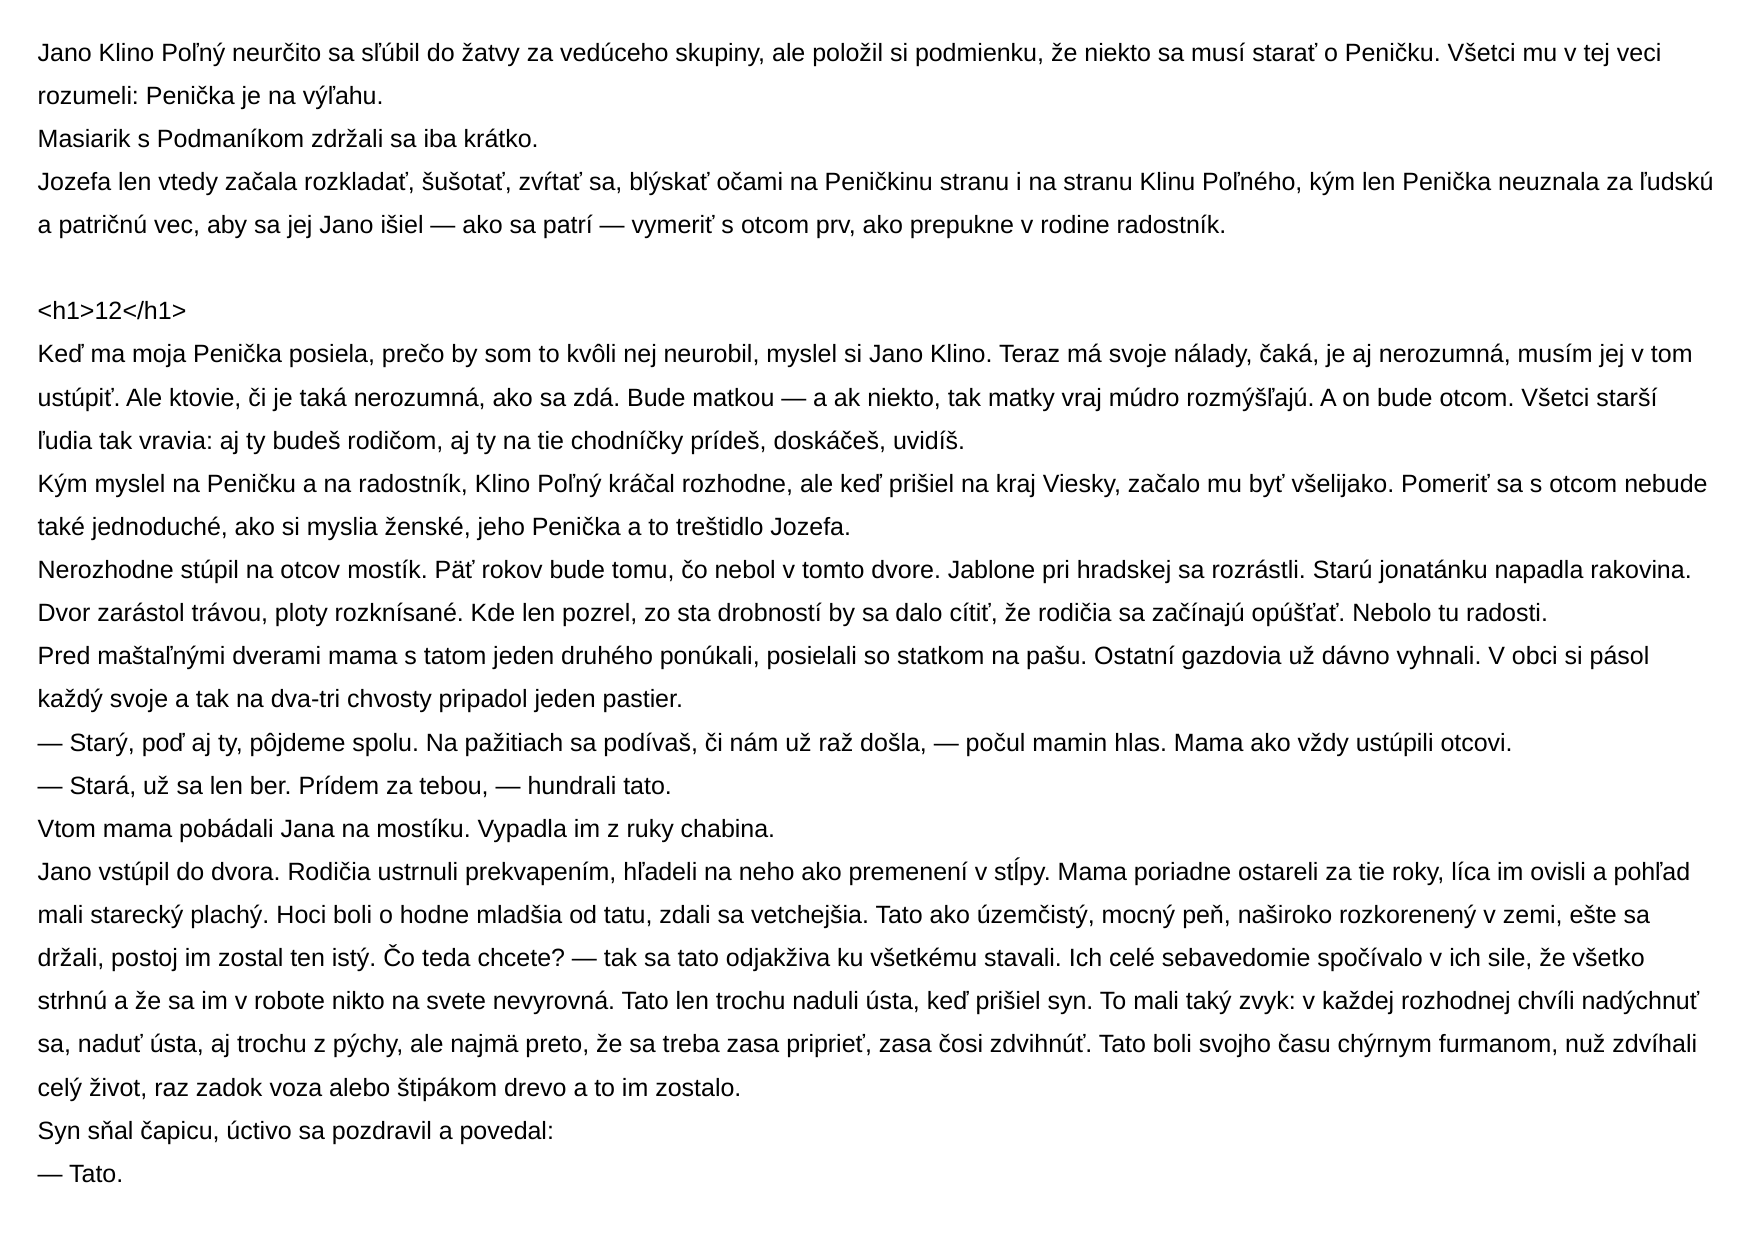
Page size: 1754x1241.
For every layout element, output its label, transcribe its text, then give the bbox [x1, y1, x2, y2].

text Keď ma moja Penička posiela, prečo by som to kvôli nej neurobil, myslel si Jano Klino. Teraz má svoje nálady, čaká, je aj nerozumná, musím jej v tom ustúpiť. Ale ktovie, či je taká nerozumná, ako sa zdá. Bude matkou — a ak niekto, tak matky vraj múdro rozmýšľajú. A on bude otcom. Všetci starší ľudia tak vravia: aj ty budeš rodičom, aj ty na tie chodníčky prídeš, doskáčeš, uvidíš. [37, 339, 1716, 454]
text Syn sňal čapicu, úctivo sa pozdravil a povedal: [37, 1116, 1716, 1144]
text Pred maštaľnými dverami mama s tatom jeden druhého ponúkali, posielali so statkom na pašu. Ostatní gazdovia už dávno vyhnali. V obci si pásol každý svoje a tak na dva-tri chvosty pripadol jeden pastier. [37, 641, 1716, 713]
text — Starý, poď aj ty, pôjdeme spolu. Na pažitiach sa podívaš, či nám už raž došla, — počul mamin hlas. Mama ako vždy ustúpili otcovi. [37, 727, 1716, 756]
text Masiarik s Podmaníkom zdržali sa iba krátko. [37, 124, 1716, 152]
text <h1>12</h1> [37, 296, 1716, 325]
text — Stará, už sa len ber. Prídem za tebou, — hundrali tato. [37, 771, 1716, 799]
text Nerozhodne stúpil na otcov mostík. Päť rokov bude tomu, čo nebol v tomto dvore. Jablone pri hradskej sa rozrástli. Starú jonatánku napadla rakovina. Dvor zarástol trávou, ploty rozknísané. Kde len pozrel, zo sta drobností by sa dalo cítiť, že rodičia sa začínajú opúšťať. Nebolo tu radosti. [37, 555, 1716, 627]
text Jozefa len vtedy začala rozkladať, šušotať, zvŕtať sa, blýskať očami na Peničkinu stranu i na stranu Klinu Poľného, kým len Penička neuznala za ľudskú a patričnú vec, aby sa jej Jano išiel — ako sa patrí — vymeriť s otcom prv, ako prepukne v rodine radostník. [37, 167, 1716, 239]
text Jano vstúpil do dvora. Rodičia ustrnuli prekvapením, hľadeli na neho ako premenení v stĺpy. Mama poriadne ostareli za tie roky, líca im ovisli a pohľad mali starecký plachý. Hoci boli o hodne mladšia od tatu, zdali sa vetchejšia. Tato ako územčistý, mocný peň, naširoko rozkorenený v zemi, ešte sa držali, postoj im zostal ten istý. Čo teda chcete? — tak sa tato odjakživa ku všetkému stavali. Ich celé sebavedomie spočívalo v ich sile, že všetko strhnú a že sa im v robote nikto na svete nevyrovná. Tato len trochu naduli ústa, keď prišiel syn. To mali taký zvyk: v každej rozhodnej chvíli nadýchnuť sa, naduť ústa, aj trochu z pýchy, ale najmä preto, že sa treba zasa priprieť, zasa čosi zdvihnúť. Tato boli svojho času chýrnym furmanom, nuž zdvíhali celý život, raz zadok voza alebo štipákom drevo a to im zostalo. [37, 857, 1716, 1101]
text Kým myslel na Peničku a na radostník, Klino Poľný kráčal rozhodne, ale keď prišiel na kraj Viesky, začalo mu byť všelijako. Pomeriť sa s otcom nebude také jednoduché, ako si myslia ženské, jeho Penička a to treštidlo Jozefa. [37, 469, 1716, 541]
text Vtom mama pobádali Jana na mostíku. Vypadla im z ruky chabina. [37, 814, 1716, 842]
text — Tato. [37, 1159, 1716, 1187]
text Jano Klino Poľný neurčito sa sľúbil do žatvy za vedúceho skupiny, ale položil si podmienku, že niekto sa musí starať o Peničku. Všetci mu v tej veci rozumeli: Penička je na výľahu. [37, 37, 1716, 109]
